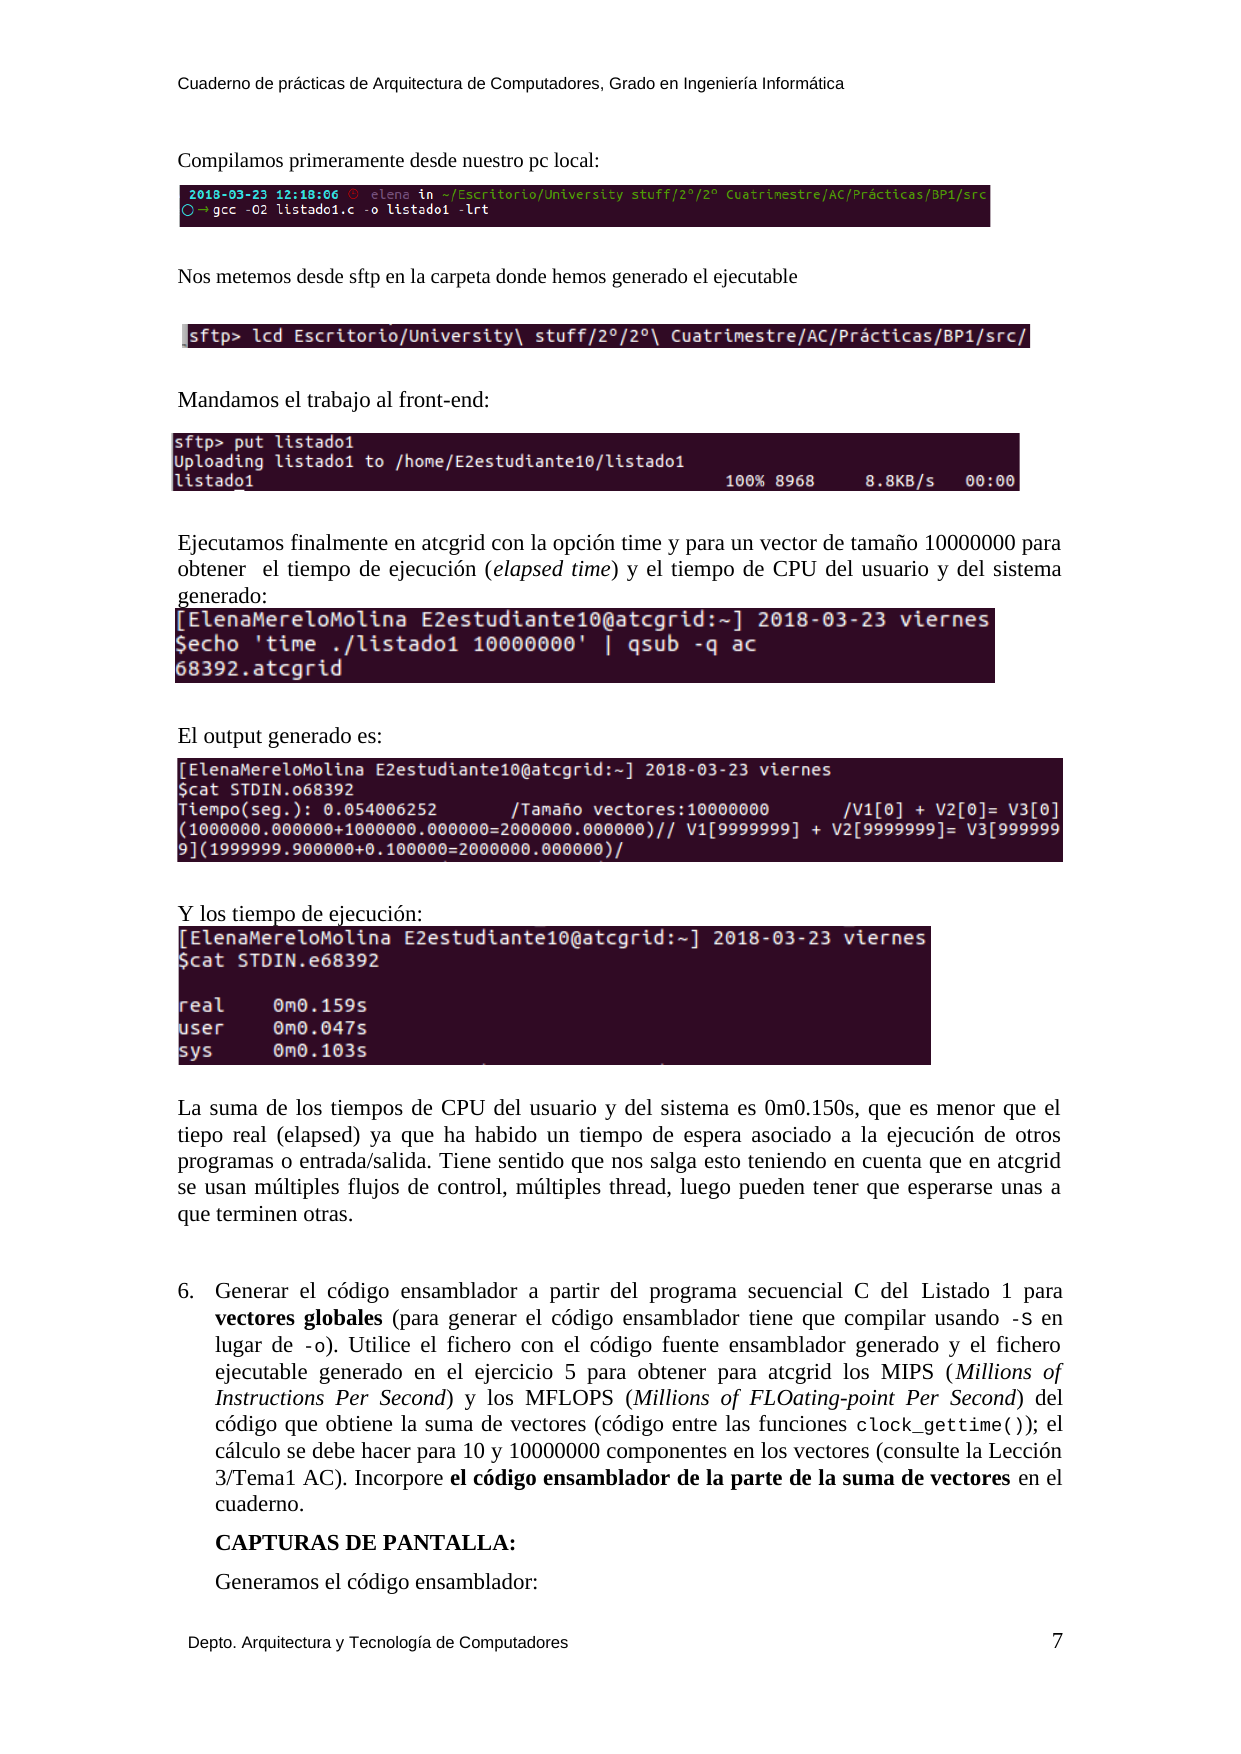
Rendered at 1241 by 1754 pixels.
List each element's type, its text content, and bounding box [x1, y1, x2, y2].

picture [178, 926, 931, 1065]
text CAPTURAS DE PANTALLA: [215, 1529, 1063, 1555]
list El output generado es: [177, 722, 1063, 748]
list Mandamos el trabajo al front-end: [177, 386, 1063, 413]
text Nos metemos desde sftp en la carpeta donde hemos generado el ejecutable [177, 263, 1063, 288]
list Ejecutamos finalmente en atcgrid con la opción time y para un vector de tamaño 10000000 para obtener el tiempo de ejecución (elapsed time) y el tiempo de CPU del usuario y del sistema generado: [177, 529, 1063, 608]
picture [171, 433, 1020, 491]
text Compilamos primeramente desde nuestro pc local: [177, 148, 1063, 172]
list Generar el código ensamblador a partir del programa secuencial C del Listado 1 para vectores globales (para generar el código ensamblador tiene que compilar usando -S en lugar de -o). Utilice el fichero con el código fuente ensamblador generado y el fichero ejecutable generado en el ejercicio 5 para obtener para atcgrid los MIPS (Millions of Instructions Per Second) y los MFLOPS (Millions of FLOating-point Per Second) del código que obtiene la suma de vectores (código entre las funciones clock_gettime()); el cálculo se debe hacer para 10 y 10000000 componentes en los vectores (consulte la Lección 3/Tema1 AC). Incorpore el código ensamblador de la parte de la suma de vectores en el cuaderno. [177, 1277, 1063, 1516]
picture [175, 608, 995, 683]
list Y los tiempo de ejecución: [177, 900, 1063, 926]
picture [179, 185, 991, 227]
picture [182, 324, 1031, 348]
picture [177, 758, 1063, 862]
text Generamos el código ensamblador: [215, 1568, 1063, 1594]
list La suma de los tiempos de CPU del usuario y del sistema es 0m0.150s, que es menor que el tiepo real (elapsed) ya que ha habido un tiempo de espera asociado a la ejecución de otros programas o entrada/salida. Tiene sentido que nos salga esto teniendo en cuenta que en atcgrid se usan múltiples flujos de control, múltiples thread, luego pueden tener que esperarse unas a que terminen otras. [177, 1094, 1063, 1226]
